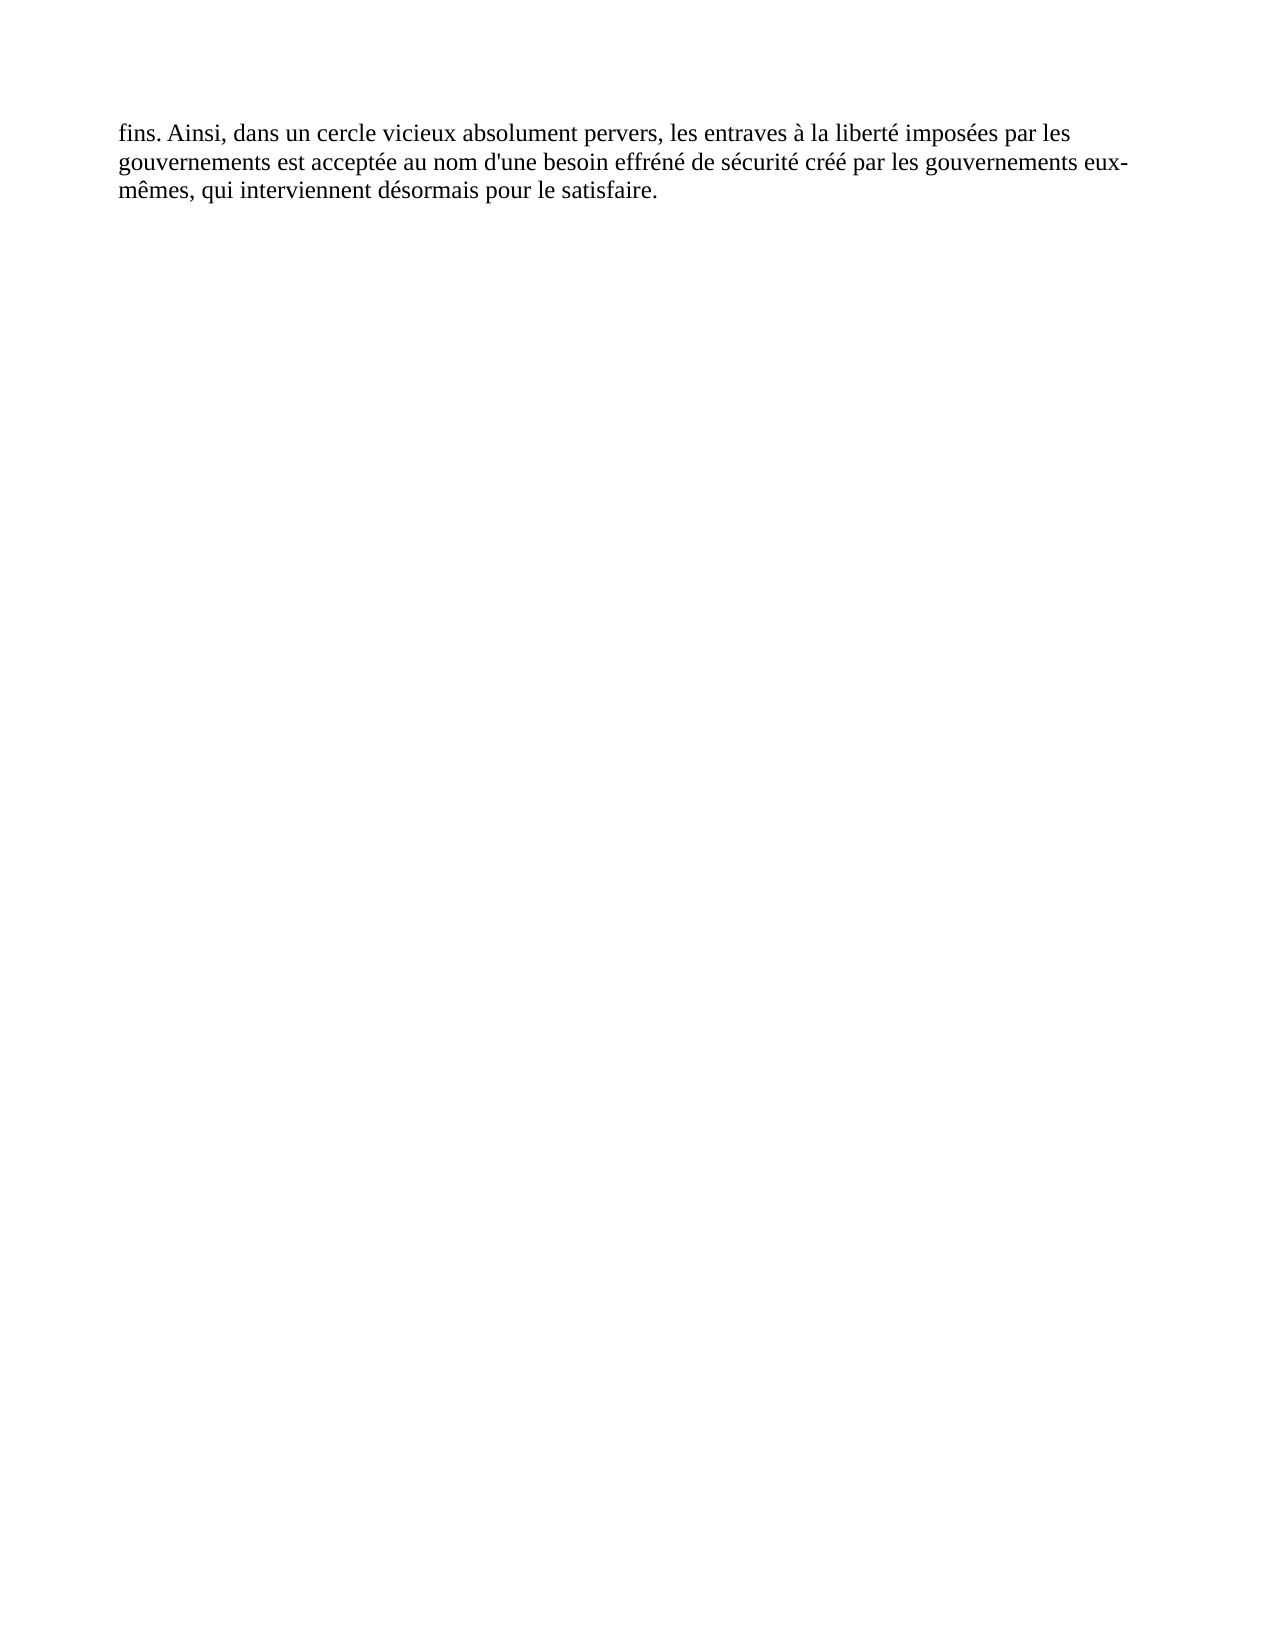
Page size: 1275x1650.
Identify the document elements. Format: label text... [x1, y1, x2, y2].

text fins. Ainsi, dans un cercle vicieux absolument pervers, les entraves à la liberté imposées par les gouvernements est acceptée au nom d'une besoin effréné de sécurité créé par les gouvernements eux-mêmes, qui interviennent désormais pour le satisfaire. [118, 118, 1157, 204]
